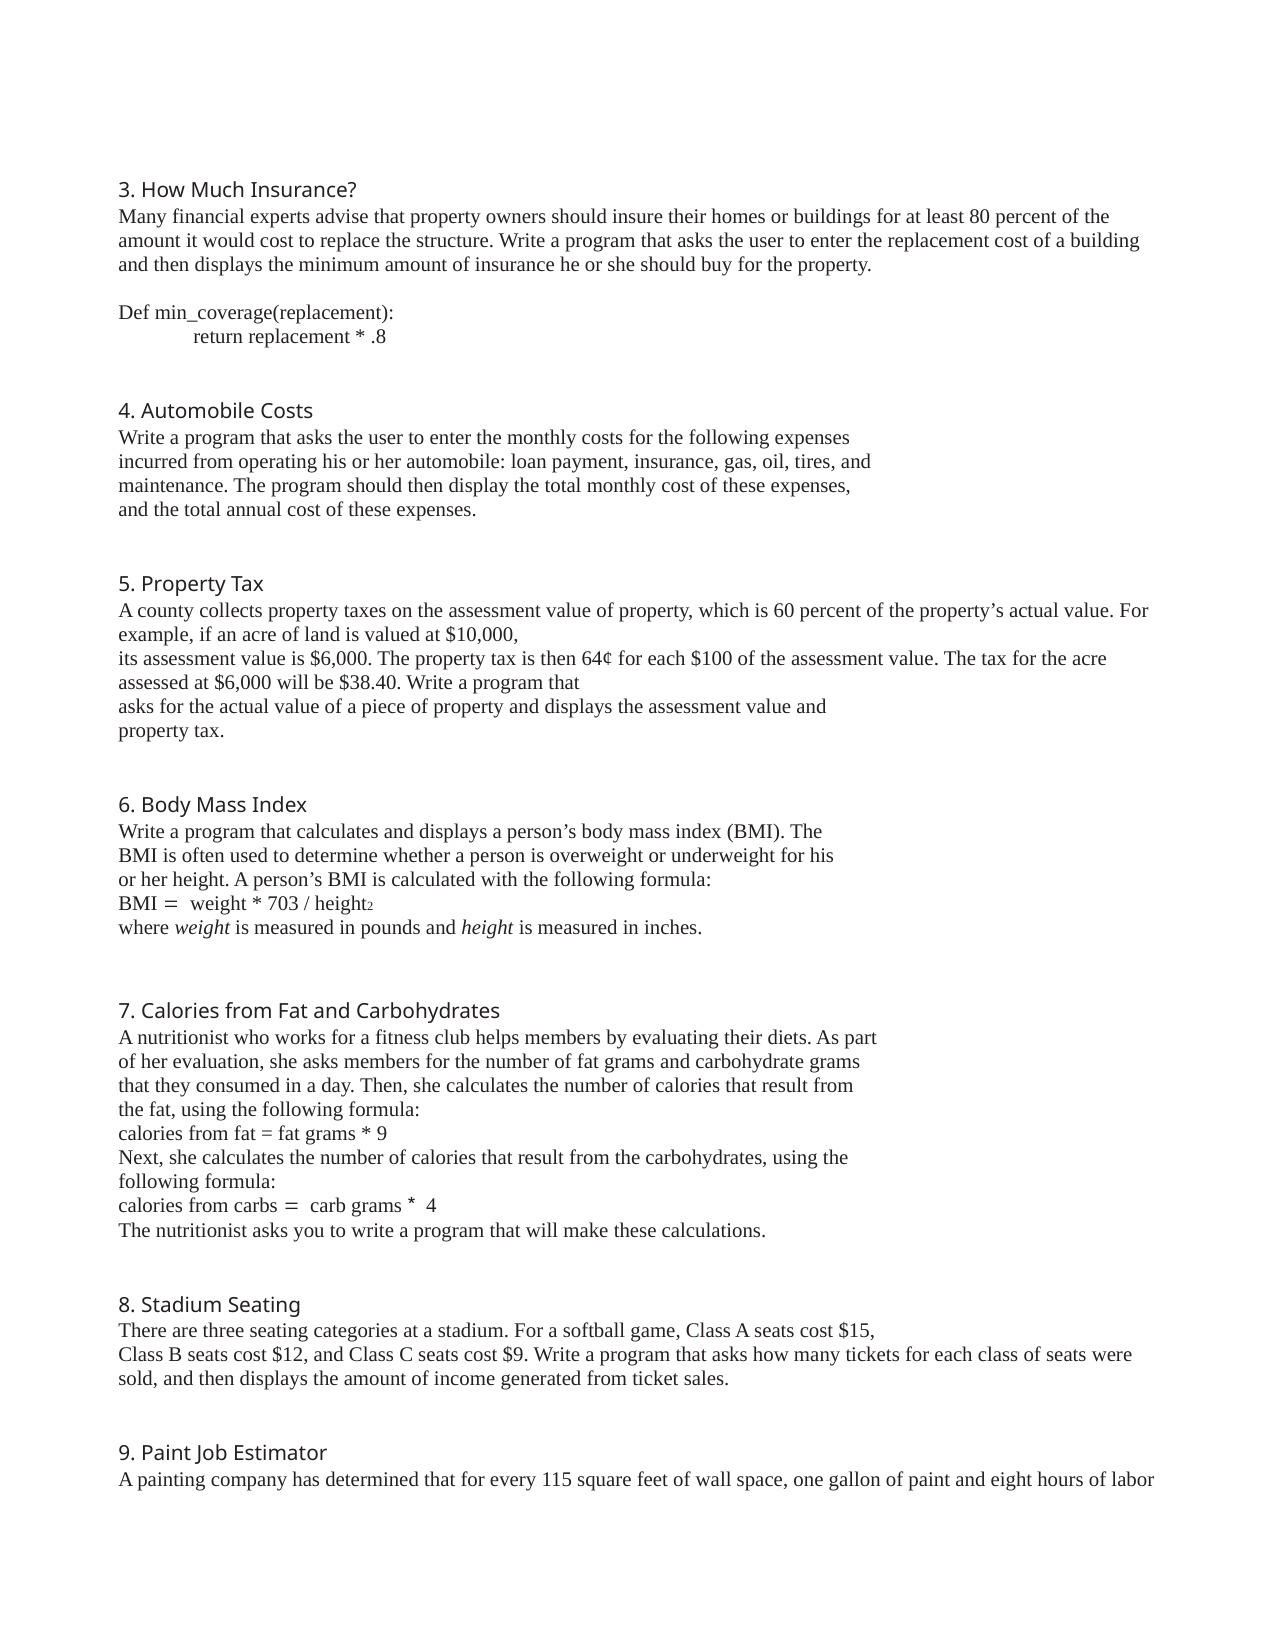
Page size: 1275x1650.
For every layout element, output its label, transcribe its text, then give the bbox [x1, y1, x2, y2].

text its assessment value is $6,000. The property tax is then 64¢ for each $100 of the assessment value. The tax for the acre [118, 646, 1157, 670]
text 9. Paint Job Estimator [118, 1438, 1157, 1467]
text calories from carbs = carb grams * 4 [118, 1193, 1157, 1217]
text assessed at $6,000 will be $38.40. Write a program that [118, 670, 1157, 694]
text 5. Property Tax [118, 569, 1157, 598]
text amount it would cost to replace the structure. Write a program that asks the user to enter the replacement cost of a building and then displays the minimum amount of insurance he or she should buy for the property. [118, 228, 1157, 276]
text asks for the actual value of a piece of property and displays the assessment value and [118, 694, 1157, 718]
text example, if an acre of land is valued at $10,000, [118, 622, 1157, 646]
text A painting company has determined that for every 115 square feet of wall space, one gallon of paint and eight hours of labor [118, 1467, 1157, 1491]
text There are three seating categories at a stadium. For a softball game, Class A seats cost $15, [118, 1318, 1157, 1342]
text Many financial experts advise that property owners should insure their homes or buildings for at least 80 percent of the [118, 204, 1157, 228]
text The nutritionist asks you to write a program that will make these calculations. [118, 1217, 1157, 1242]
text maintenance. The program should then display the total monthly cost of these expenses, [118, 473, 1157, 497]
text and the total annual cost of these expenses. [118, 497, 1157, 521]
text 3. How Much Insurance? [118, 176, 1157, 204]
text sold, and then displays the amount of income generated from ticket sales. [118, 1366, 1157, 1390]
text Def min_coverage(replacement): [118, 300, 1157, 324]
text 4. Automobile Costs [118, 397, 1157, 425]
text A nutritionist who works for a fitness club helps members by evaluating their diets. As part [118, 1025, 1157, 1049]
text calories from fat = fat grams * 9 [118, 1121, 1157, 1145]
text Write a program that calculates and displays a person’s body mass index (BMI). The [118, 819, 1157, 843]
text 6. Body Mass Index [118, 790, 1157, 819]
text Class B seats cost $12, and Class C seats cost $9. Write a program that asks how many tickets for each class of seats were [118, 1342, 1157, 1366]
text property tax. [118, 718, 1157, 742]
text incurred from operating his or her automobile: loan payment, insurance, gas, oil, tires, and [118, 449, 1157, 473]
text 7. Calories from Fat and Carbohydrates [118, 997, 1157, 1025]
text Next, she calculates the number of calories that result from the carbohydrates, using the [118, 1145, 1157, 1169]
text or her height. A person’s BMI is calculated with the following formula: [118, 867, 1157, 891]
text 8. Stadium Seating [118, 1290, 1157, 1318]
text following formula: [118, 1169, 1157, 1193]
text the fat, using the following formula: [118, 1097, 1157, 1121]
text that they consumed in a day. Then, she calculates the number of calories that result from [118, 1073, 1157, 1097]
text BMI is often used to determine whether a person is overweight or underweight for his [118, 843, 1157, 867]
text return replacement * .8 [118, 324, 1157, 348]
text A county collects property taxes on the assessment value of property, which is 60 percent of the property’s actual value. For [118, 598, 1157, 622]
text BMI = weight * 703 / height2 [118, 891, 1157, 915]
text of her evaluation, she asks members for the number of fat grams and carbohydrate grams [118, 1049, 1157, 1073]
text Write a program that asks the user to enter the monthly costs for the following expenses [118, 425, 1157, 449]
text where weight is measured in pounds and height is measured in inches. [118, 915, 1157, 939]
